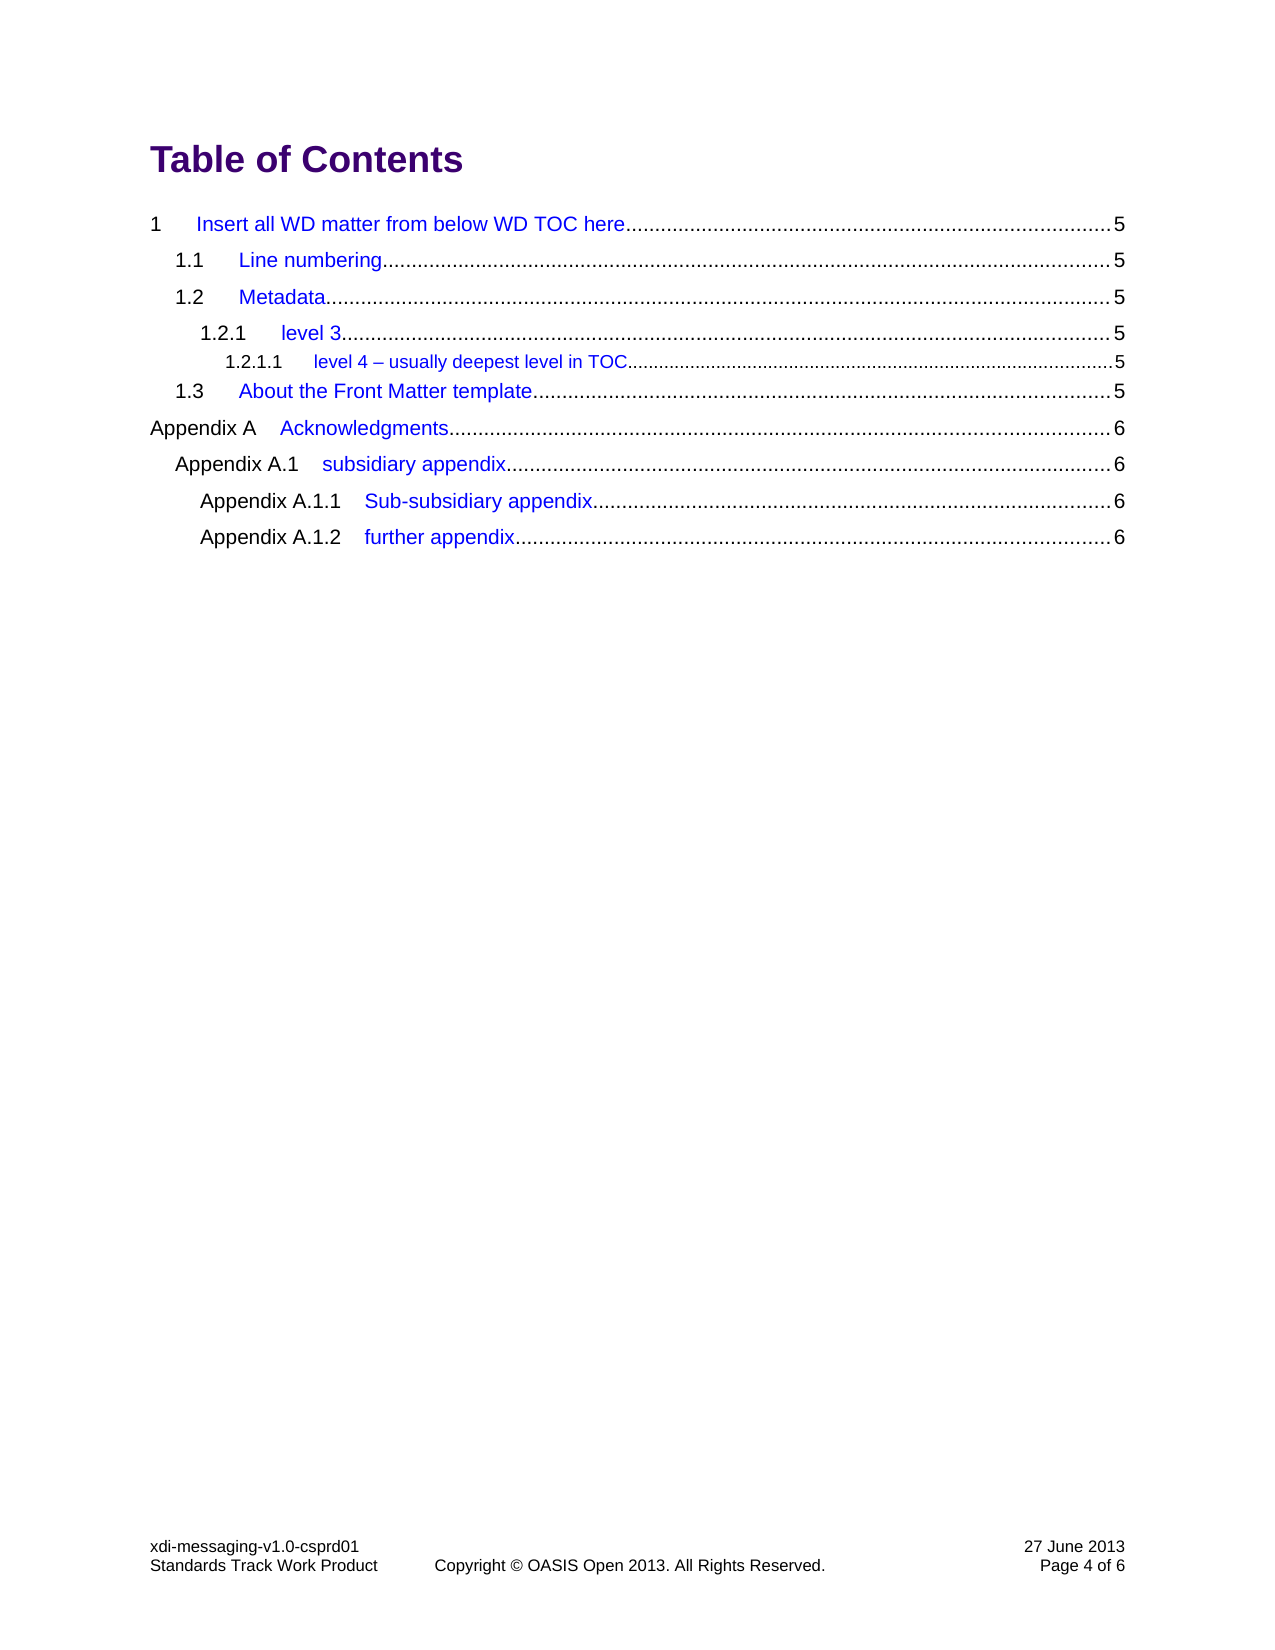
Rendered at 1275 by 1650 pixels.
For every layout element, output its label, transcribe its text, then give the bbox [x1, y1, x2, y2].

text Table of Contents [150, 137, 1125, 180]
text 1.1 Line numbering 5 [175, 248, 1125, 272]
text 1.3 About the Front Matter template 5 [175, 379, 1125, 403]
text Appendix A.1.2 further appendix 6 [200, 525, 1125, 549]
text Appendix A Acknowledgments 6 [150, 416, 1125, 439]
text 1.2.1 level 3 5 [200, 321, 1125, 345]
text 1.2 Metadata 5 [175, 284, 1125, 308]
text 1 Insert all WD matter from below WD TOC here 5 [150, 212, 1125, 236]
text Appendix A.1.1 Sub-subsidiary appendix 6 [200, 488, 1125, 512]
text Appendix A.1 subsidiary appendix 6 [175, 452, 1125, 476]
text 1.2.1.1 level 4 – usually deepest level in TOC 5 [225, 351, 1125, 373]
